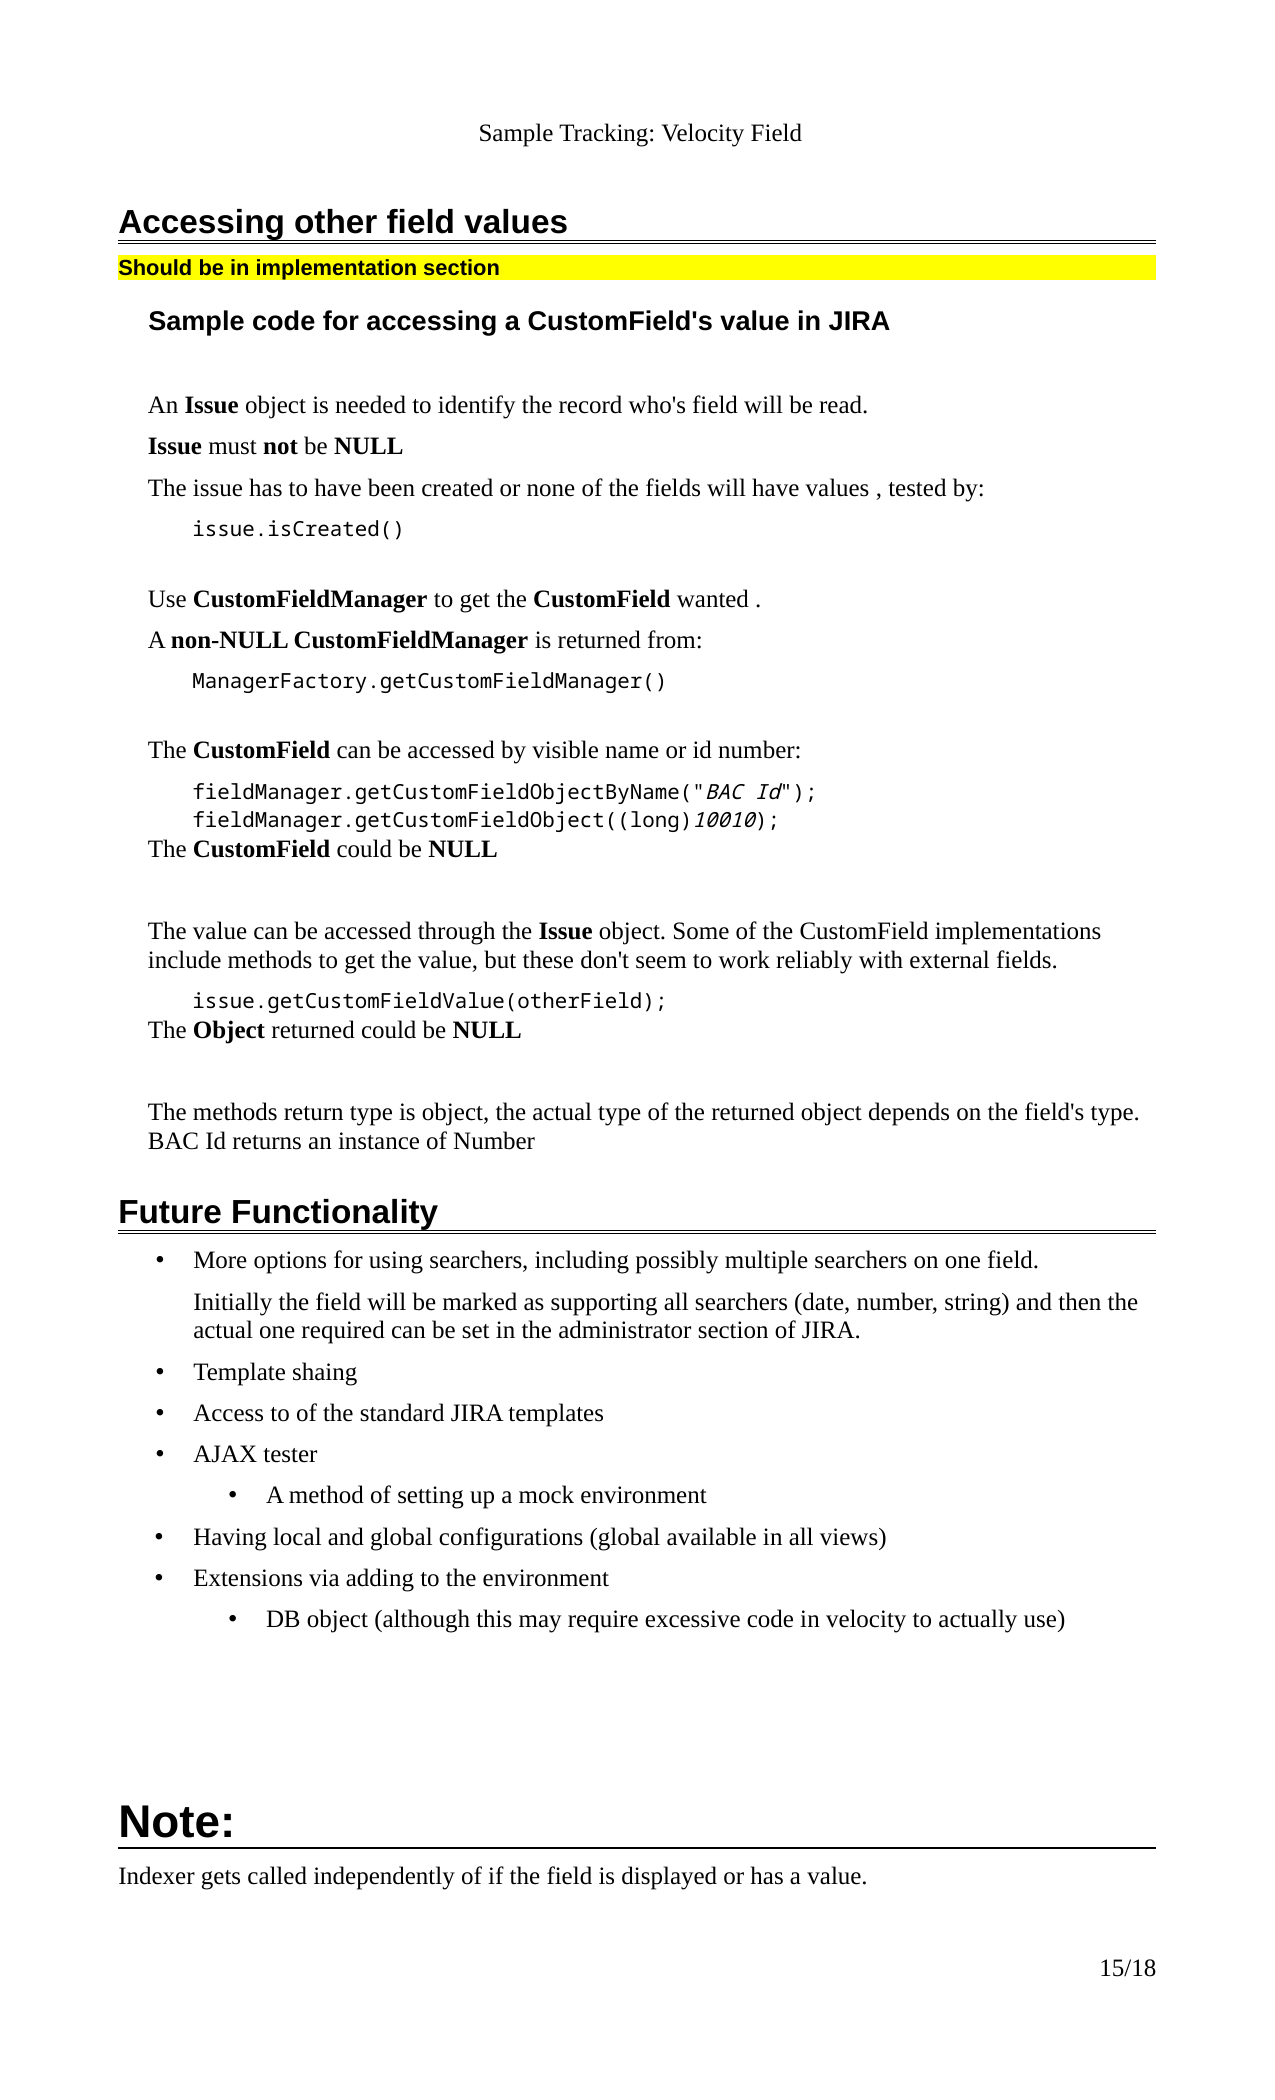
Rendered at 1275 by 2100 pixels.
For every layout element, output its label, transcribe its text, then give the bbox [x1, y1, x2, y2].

subtitle Accessing other field values [118, 202, 1156, 240]
text issue.isCreated() [118, 514, 1156, 542]
text Indexer gets called independently of if the field is displayed or has a value. [118, 1861, 1156, 1890]
subtitle Should be in implementation section [118, 255, 1156, 280]
text The CustomField could be NULL [148, 834, 1156, 862]
text Use CustomFieldManager to get the CustomField wanted . [148, 584, 1156, 612]
list Initially the field will be marked as supporting all searchers (date, number, string) and then the actual one required can be set in the administrator section of JIRA. [156, 1287, 1156, 1344]
subtitle Note: [118, 1794, 1156, 1847]
list More options for using searchers, including possibly multiple searchers on one field. [156, 1245, 1156, 1274]
text The CustomField can be accessed by visible name or id number: [148, 736, 1156, 764]
list A method of setting up a mock environment [228, 1480, 1156, 1509]
list DB object (although this may require excessive code in velocity to actually use) [228, 1604, 1156, 1633]
list Having local and global configurations (global available in all views) [154, 1522, 1156, 1550]
text issue.getCustomFieldValue(otherField); [118, 986, 1156, 1015]
text fieldManager.getCustomFieldObjectByName("BAC Id"); [118, 777, 1156, 805]
text Issue must not be NULL [148, 432, 1156, 460]
list AJAX tester [156, 1439, 1156, 1468]
subtitle Future Functionality [118, 1192, 1156, 1230]
text A non-NULL CustomFieldManager is returned from: [148, 625, 1156, 654]
text The issue has to have been created or none of the fields will have values , tested by: [148, 473, 1156, 502]
text The value can be accessed through the Issue object. Some of the CustomField implementations include methods to get the value, but these don't seem to work reliably with external fields. [148, 916, 1156, 974]
text The methods return type is object, the actual type of the returned object depends on the field's type. BAC Id returns an instance of Number [148, 1097, 1156, 1155]
text ManagerFactory.getCustomFieldManager() [118, 666, 1156, 695]
list Access to of the standard JIRA templates [156, 1398, 1156, 1427]
text The Object returned could be NULL [148, 1015, 1156, 1043]
subtitle Sample code for accessing a CustomField's value in JIRA [148, 305, 1156, 337]
list Template shaing [156, 1357, 1156, 1385]
list Extensions via adding to the environment [154, 1563, 1156, 1592]
text fieldManager.getCustomFieldObject((long)10010); [118, 805, 1156, 834]
text An Issue object is needed to identify the record who's field will be read. [148, 390, 1156, 419]
